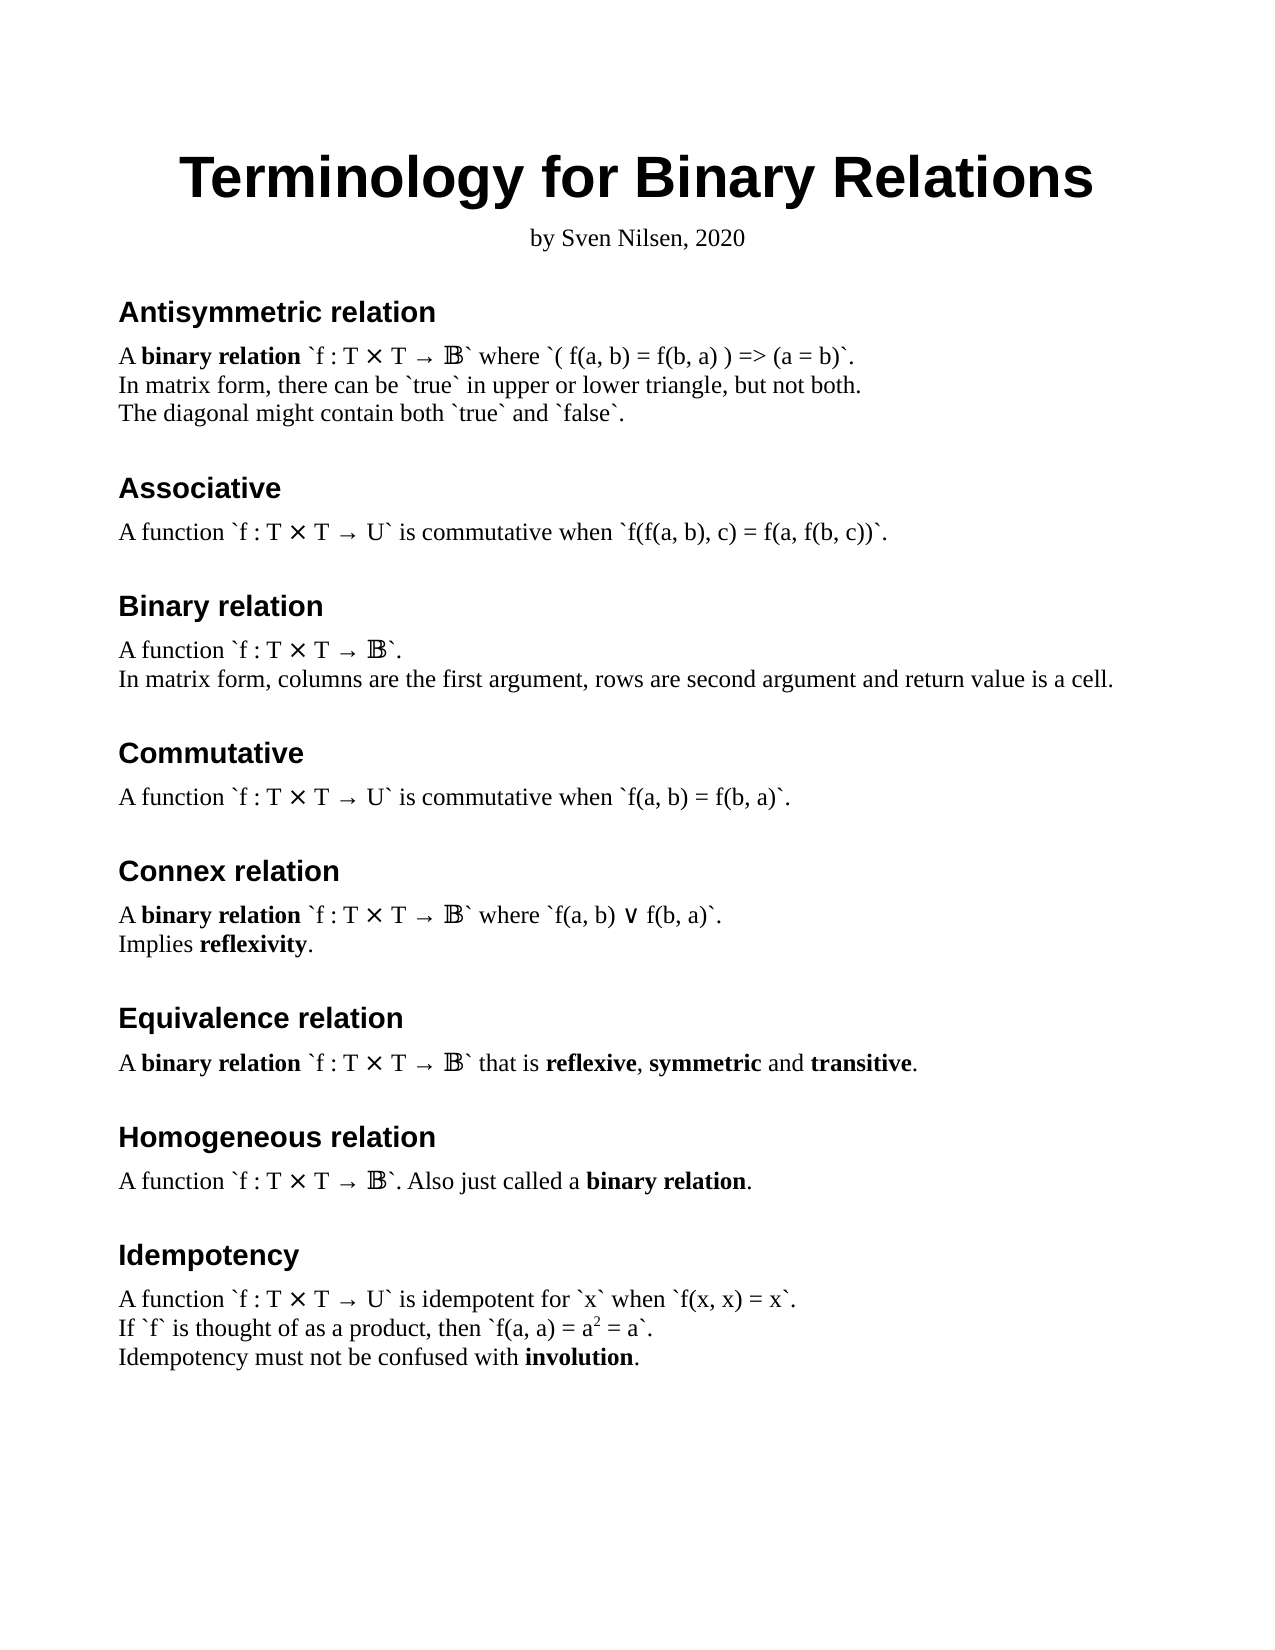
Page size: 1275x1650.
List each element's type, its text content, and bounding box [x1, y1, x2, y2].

text Idempotency must not be confused with involution. [118, 1342, 1157, 1371]
text A function `f : T ⨯ T → 𝔹`. Also just called a binary relation. [118, 1166, 1157, 1195]
title Terminology for Binary Relations [118, 143, 1157, 210]
subtitle Binary relation [118, 589, 1157, 623]
text In matrix form, columns are the first argument, rows are second argument and return value is a cell. [118, 664, 1157, 693]
text In matrix form, there can be `true` in upper or lower triangle, but not both. [118, 370, 1157, 398]
text A binary relation `f : T ⨯ T → 𝔹` where `( f(a, b) = f(b, a) ) => (a = b)`. [118, 341, 1157, 370]
text A function `f : T ⨯ T → U` is idempotent for `x` when `f(x, x) = x`. [118, 1284, 1157, 1313]
text by Sven Nilsen, 2020 [118, 223, 1157, 251]
text A binary relation `f : T ⨯ T → 𝔹` that is reflexive, symmetric and transitive. [118, 1048, 1157, 1076]
text A function `f : T ⨯ T → 𝔹`. [118, 635, 1157, 664]
text A function `f : T ⨯ T → U` is commutative when `f(a, b) = f(b, a)`. [118, 782, 1157, 811]
text If `f` is thought of as a product, then `f(a, a) = a2 = a`. [118, 1313, 1157, 1342]
subtitle Homogeneous relation [118, 1120, 1157, 1153]
text A function `f : T ⨯ T → U` is commutative when `f(f(a, b), c) = f(a, f(b, c))`. [118, 517, 1157, 546]
subtitle Equivalence relation [118, 1001, 1157, 1035]
subtitle Idempotency [118, 1238, 1157, 1272]
subtitle Associative [118, 471, 1157, 504]
text A binary relation `f : T ⨯ T → 𝔹` where `f(a, b) ∨ f(b, a)`. [118, 901, 1157, 929]
subtitle Commutative [118, 736, 1157, 770]
subtitle Antisymmetric relation [118, 295, 1157, 328]
text The diagonal might contain both `true` and `false`. [118, 398, 1157, 427]
subtitle Connex relation [118, 854, 1157, 888]
text Implies reflexivity. [118, 929, 1157, 958]
